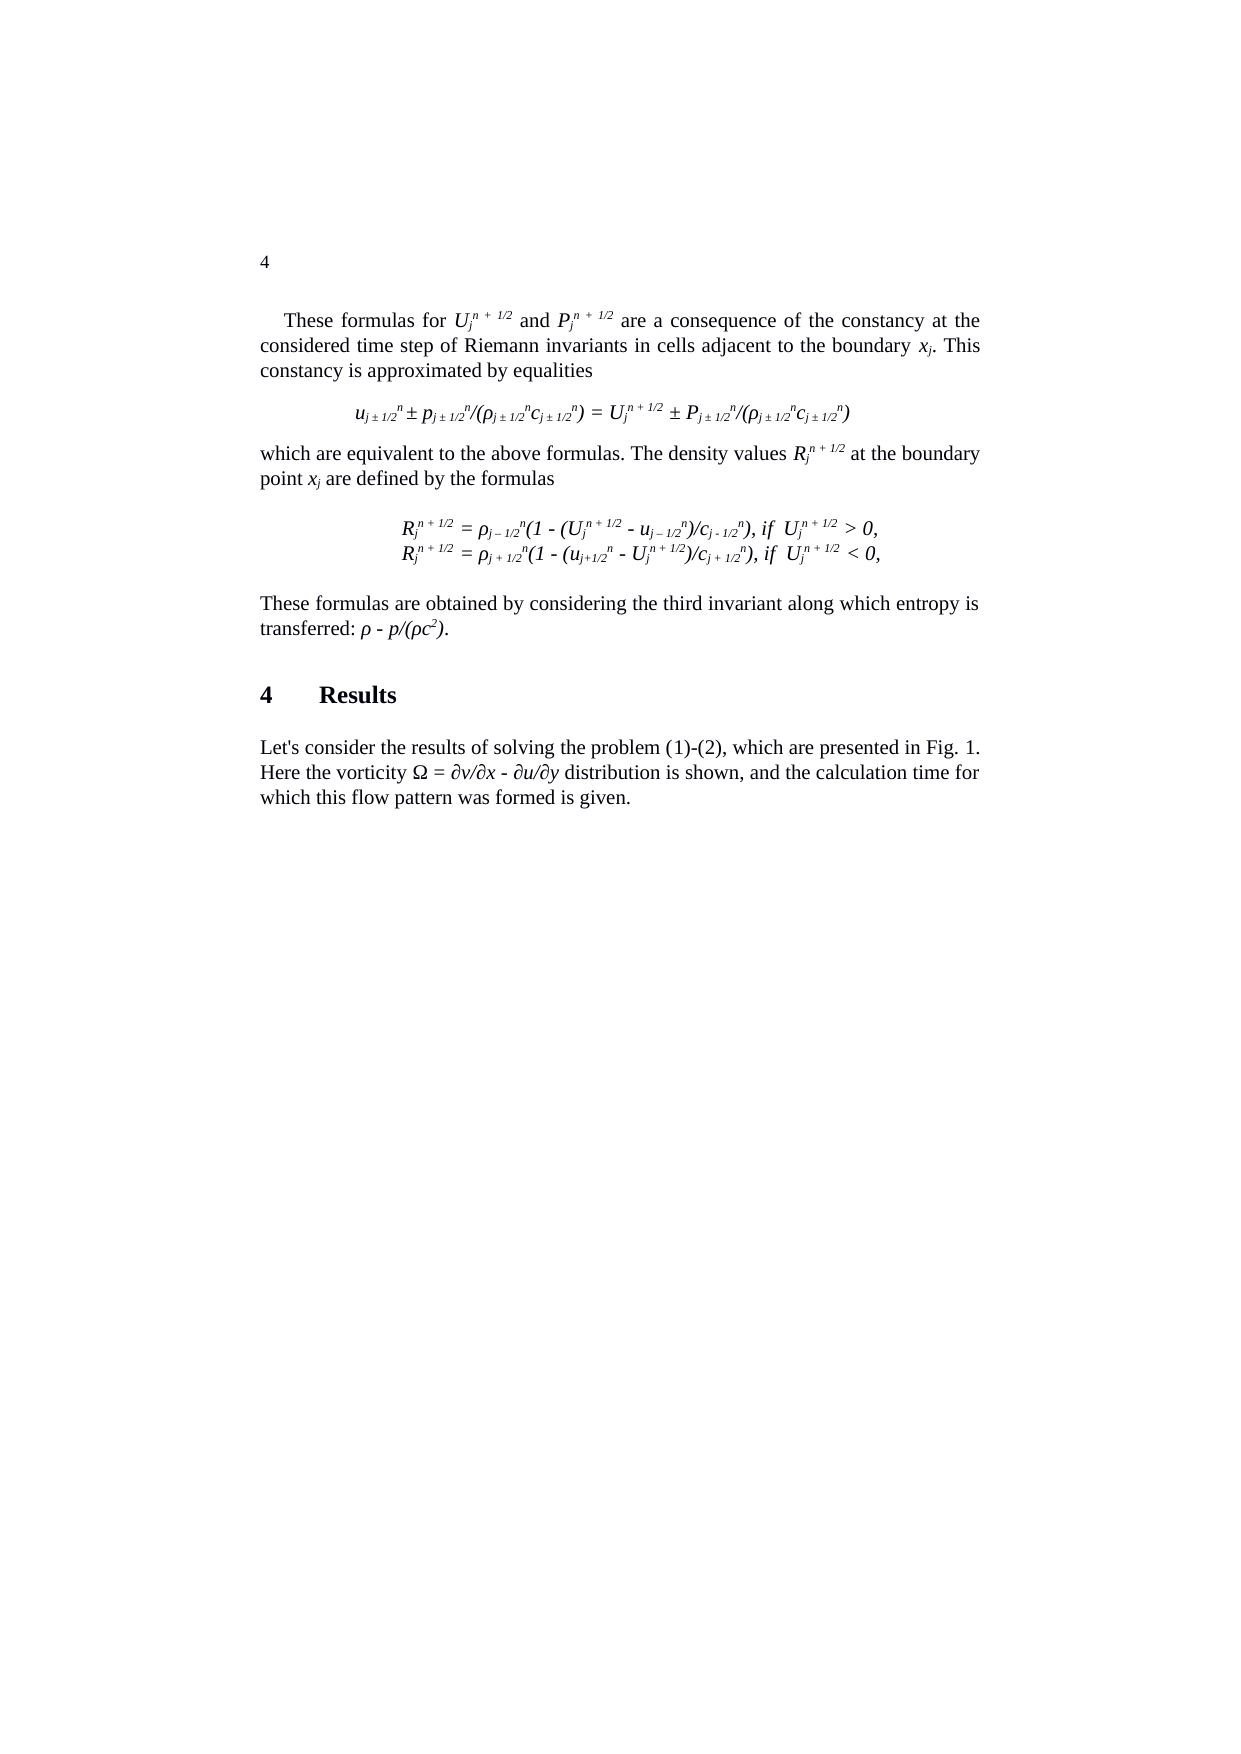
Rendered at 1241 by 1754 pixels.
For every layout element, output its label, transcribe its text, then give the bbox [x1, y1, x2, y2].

text uj ± 1/2n ± pj ± 1/2n/(ρj ± 1/2ncj ± 1/2n) = Ujn + 1/2 ± Pj ± 1/2n/(ρj ± 1/2ncj ± 1/2n) [260, 399, 980, 424]
text Rjn + 1/2 = ρj – 1/2n(1 - (Ujn + 1/2 - uj – 1/2n)/cj - 1/2n), if Ujn + 1/2 > 0, [260, 515, 980, 540]
text Let's consider the results of solving the problem (1)-(2), which are presented in Fig. 1. Here the vorticity Ω = ∂v/∂x - ∂u/∂y distribution is shown, and the calculation time for which this flow pattern was formed is given. [260, 734, 980, 809]
text Rjn + 1/2 = ρj + 1/2n(1 - (uj+1/2n - Ujn + 1/2)/cj + 1/2n), if Ujn + 1/2 < 0, [260, 540, 980, 565]
subtitle Results [260, 678, 980, 709]
text which are equivalent to the above formulas. The density values Rjn + 1/2 at the boundary point xj are defined by the formulas [260, 440, 980, 490]
text These formulas are obtained by considering the third invariant along which entropy is transferred: ρ - p/(ρc2). [260, 590, 980, 640]
text These formulas for Ujn + 1/2 and Pjn + 1/2 are a consequence of the constancy at the considered time step of Riemann invariants in cells adjacent to the boundary xj. This constancy is approximated by equalities [260, 307, 980, 382]
